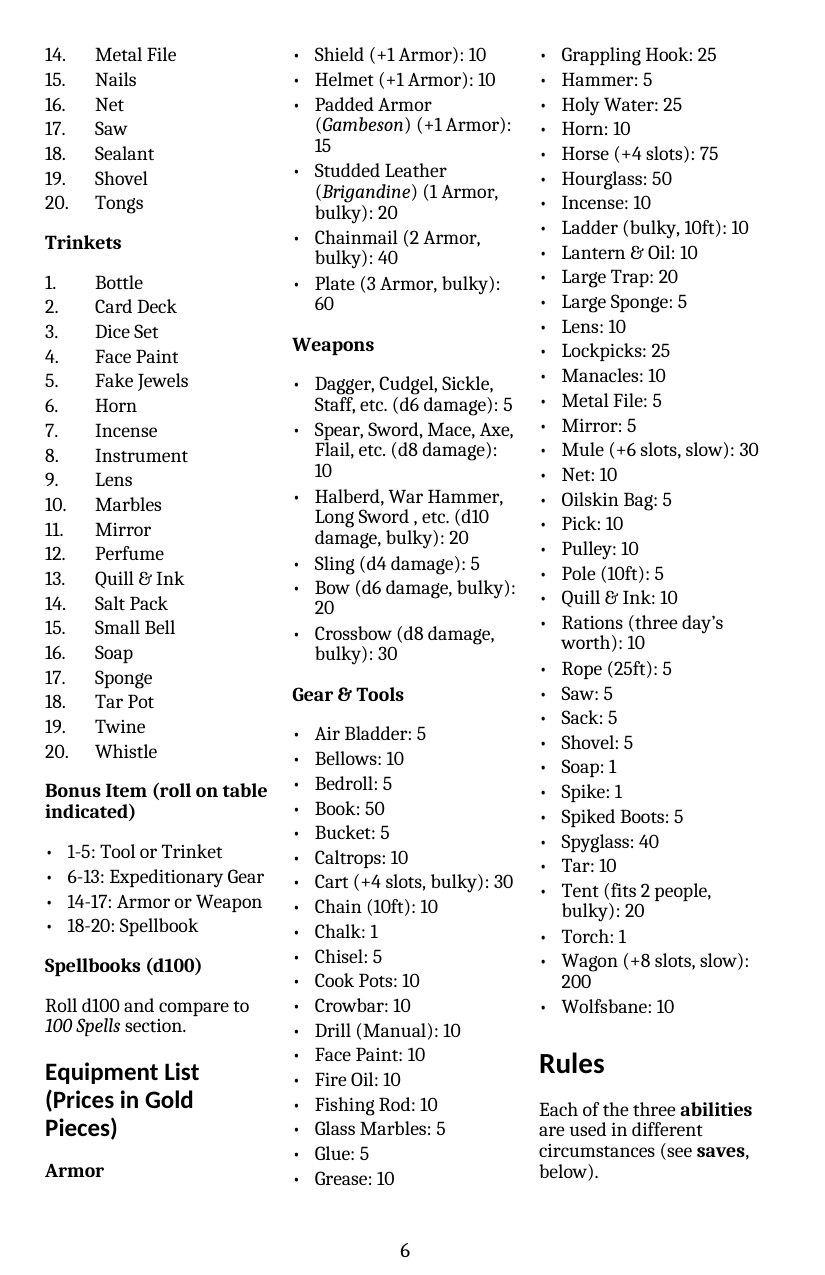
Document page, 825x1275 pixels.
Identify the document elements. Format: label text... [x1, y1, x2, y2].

list Bellows: 10 [292, 749, 518, 770]
list Perfume [45, 544, 271, 565]
list Ladder (bulky, 10ft): 10 [539, 218, 765, 239]
list Marbles [45, 495, 271, 516]
list Face Paint [45, 347, 271, 367]
list Spyglass: 40 [539, 831, 765, 852]
list Lens: 10 [539, 317, 765, 337]
list Large Trap: 20 [539, 267, 765, 288]
list Air Bladder: 5 [292, 724, 518, 745]
list Chisel: 5 [292, 946, 518, 967]
list Helmet (+1 Armor): 10 [292, 70, 518, 91]
text Armor [45, 1161, 271, 1182]
list Book: 50 [292, 798, 518, 819]
list Dagger, Cudgel, Sickle, Staff, etc. (d6 damage): 5 [292, 374, 518, 416]
list Bottle [45, 272, 271, 293]
list Halberd, War Hammer, Long Sword , etc. (d10 damage, bulky): 20 [292, 487, 518, 549]
list Spike: 1 [539, 782, 765, 803]
list Net: 10 [539, 465, 765, 486]
list Card Deck [45, 297, 271, 318]
list Chalk: 1 [292, 922, 518, 943]
list Oilskin Bag: 5 [539, 489, 765, 510]
list Bucket: 5 [292, 823, 518, 844]
text Trinkets [45, 233, 271, 254]
list Caltrops: 10 [292, 848, 518, 868]
list Torch: 1 [539, 926, 765, 947]
list Grease: 10 [292, 1168, 518, 1189]
list Chainmail (2 Armor, bulky): 40 [292, 228, 518, 270]
list Wagon (+8 slots, slow): 200 [539, 951, 765, 993]
list Holy Water: 25 [539, 94, 765, 115]
list Nails [45, 70, 271, 91]
list Mirror: 5 [539, 415, 765, 436]
list Studded Leather (Brigandine) (1 Armor, bulky): 20 [292, 161, 518, 224]
list Spear, Sword, Mace, Axe, Flail, etc. (d8 damage): 10 [292, 420, 518, 483]
list Wolfsbane: 10 [539, 997, 765, 1018]
list Saw: 5 [539, 683, 765, 704]
list Tar: 10 [539, 856, 765, 877]
text Each of the three abilities are used in different circumstances (see saves, below). [539, 1099, 765, 1183]
text Bonus Item (roll on table indicated) [45, 781, 271, 823]
list Bedroll: 5 [292, 773, 518, 794]
text Weapons [292, 334, 518, 355]
list Metal File: 5 [539, 391, 765, 412]
list Tent (fits 2 people, bulky): 20 [539, 881, 765, 923]
list Rations (three day’s worth): 10 [539, 613, 765, 655]
list Lantern & Oil: 10 [539, 242, 765, 263]
list Hammer: 5 [539, 70, 765, 91]
list Lockpicks: 25 [539, 341, 765, 362]
list Tongs [45, 193, 271, 214]
list Sling (d4 damage): 5 [292, 553, 518, 574]
list Incense: 10 [539, 193, 765, 214]
subtitle Equipment List (Prices in Gold Pieces) [45, 1058, 271, 1142]
list Metal File [45, 45, 271, 66]
list Sponge [45, 667, 271, 688]
list Instrument [45, 445, 271, 466]
list Cook Pots: 10 [292, 971, 518, 992]
list Fake Jewels [45, 371, 271, 392]
list Glue: 5 [292, 1144, 518, 1165]
list Shovel: 5 [539, 733, 765, 753]
list Bow (d6 damage, bulky): 20 [292, 578, 518, 620]
list Glass Marbles: 5 [292, 1119, 518, 1140]
list Spiked Boots: 5 [539, 807, 765, 828]
list 1-5: Tool or Trinket [45, 842, 271, 863]
list Face Paint: 10 [292, 1045, 518, 1066]
list Drill (Manual): 10 [292, 1020, 518, 1041]
list Shield (+1 Armor): 10 [292, 45, 518, 66]
list Twine [45, 717, 271, 738]
list Soap [45, 643, 271, 664]
list Incense [45, 421, 271, 442]
list Sack: 5 [539, 708, 765, 729]
list 18-20: Spellbook [45, 916, 271, 937]
list Plate (3 Armor, bulky): 60 [292, 274, 518, 316]
list Dice Set [45, 322, 271, 343]
list Fishing Rod: 10 [292, 1094, 518, 1115]
list Shovel [45, 168, 271, 189]
list Horn: 10 [539, 119, 765, 140]
list Quill & Ink [45, 569, 271, 590]
list Horn [45, 396, 271, 417]
list Small Bell [45, 618, 271, 639]
list Quill & Ink: 10 [539, 588, 765, 609]
text Roll d100 and compare to 100 Spells section. [45, 995, 271, 1037]
list Crossbow (d8 damage, bulky): 30 [292, 624, 518, 666]
text Spellbooks (d100) [45, 956, 271, 977]
list Manacles: 10 [539, 366, 765, 387]
list Hourglass: 50 [539, 168, 765, 189]
list Cart (+4 slots, bulky): 30 [292, 872, 518, 893]
list Pulley: 10 [539, 539, 765, 560]
list Whistle [45, 742, 271, 762]
list Lens [45, 470, 271, 491]
list Pick: 10 [539, 514, 765, 535]
list Padded Armor (Gambeson) (+1 Armor): 15 [292, 94, 518, 157]
list Saw [45, 119, 271, 140]
list Net [45, 94, 271, 115]
list Crowbar: 10 [292, 996, 518, 1017]
list Soap: 1 [539, 757, 765, 778]
list Large Sponge: 5 [539, 292, 765, 313]
list Fire Oil: 10 [292, 1070, 518, 1091]
list Mule (+6 slots, slow): 30 [539, 440, 765, 461]
list Horse (+4 slots): 75 [539, 144, 765, 165]
list Chain (10ft): 10 [292, 897, 518, 918]
subtitle Rules [539, 1048, 765, 1081]
list Sealant [45, 144, 271, 165]
text Gear & Tools [292, 684, 518, 705]
list 14-17: Armor or Weapon [45, 891, 271, 912]
list Tar Pot [45, 692, 271, 713]
list Rope (25ft): 5 [539, 658, 765, 679]
list Grappling Hook: 25 [539, 45, 765, 66]
list Salt Pack [45, 593, 271, 614]
list Mirror [45, 519, 271, 540]
list 6-13: Expeditionary Gear [45, 867, 271, 888]
list Pole (10ft): 5 [539, 563, 765, 584]
